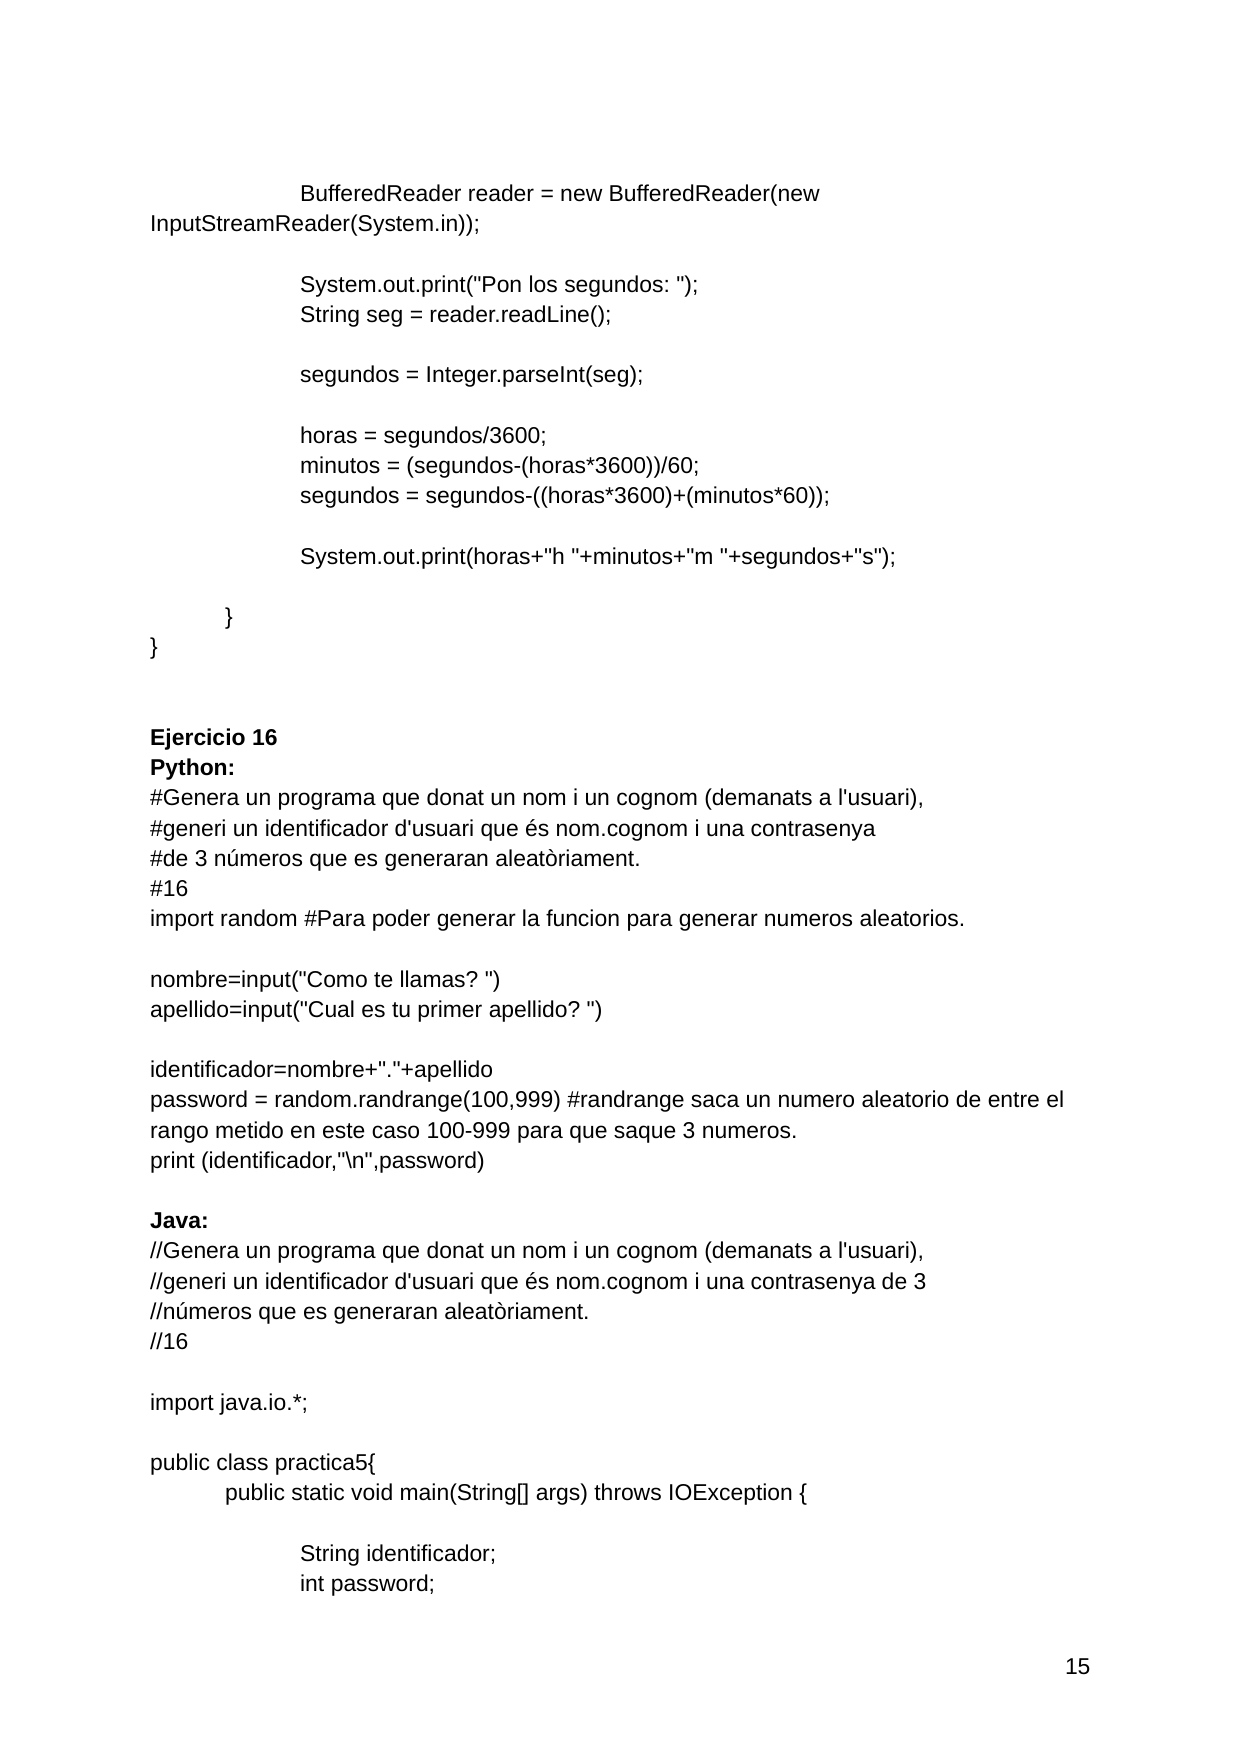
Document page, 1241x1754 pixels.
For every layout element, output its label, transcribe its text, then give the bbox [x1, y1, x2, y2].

text //números que es generaran aleatòriament. [150, 1298, 1090, 1324]
text segundos = segundos-((horas*3600)+(minutos*60)); [150, 482, 1090, 509]
text Ejercicio 16 [150, 724, 1090, 750]
text apellido=input("Cual es tu primer apellido? ") [150, 996, 1090, 1022]
text import java.io.*; [150, 1388, 1090, 1415]
text System.out.print("Pon los segundos: "); [150, 271, 1090, 297]
text //generi un identificador d'usuari que és nom.cognom i una contrasenya de 3 [150, 1268, 1090, 1294]
text Python: [150, 754, 1090, 781]
text public static void main(String[] args) throws IOException { [150, 1479, 1090, 1506]
text BufferedReader reader = new BufferedReader(new InputStreamReader(System.in)); [150, 180, 1090, 237]
text System.out.print(horas+"h "+minutos+"m "+segundos+"s"); [150, 543, 1090, 569]
text import random #Para poder generar la funcion para generar numeros aleatorios. [150, 905, 1090, 932]
text identificador=nombre+"."+apellido [150, 1056, 1090, 1083]
text #Genera un programa que donat un nom i un cognom (demanats a l'usuari), [150, 784, 1090, 811]
text } [150, 603, 1090, 629]
text print (identificador,"\n",password) [150, 1147, 1090, 1173]
text #generi un identificador d'usuari que és nom.cognom i una contrasenya [150, 814, 1090, 841]
text #16 [150, 875, 1090, 901]
text horas = segundos/3600; [150, 422, 1090, 448]
text Java: [150, 1207, 1090, 1234]
text #de 3 números que es generaran aleatòriament. [150, 845, 1090, 871]
text minutos = (segundos-(horas*3600))/60; [150, 452, 1090, 478]
text String identificador; [150, 1539, 1090, 1566]
text public class practica5{ [150, 1449, 1090, 1475]
text //Genera un programa que donat un nom i un cognom (demanats a l'usuari), [150, 1237, 1090, 1264]
text String seg = reader.readLine(); [150, 301, 1090, 327]
text segundos = Integer.parseInt(seg); [150, 361, 1090, 388]
text } [150, 633, 1090, 660]
text //16 [150, 1328, 1090, 1354]
text int password; [150, 1570, 1090, 1596]
text password = random.randrange(100,999) #randrange saca un numero aleatorio de entre el rango metido en este caso 100-999 para que saque 3 numeros. [150, 1086, 1090, 1143]
text nombre=input("Como te llamas? ") [150, 966, 1090, 992]
